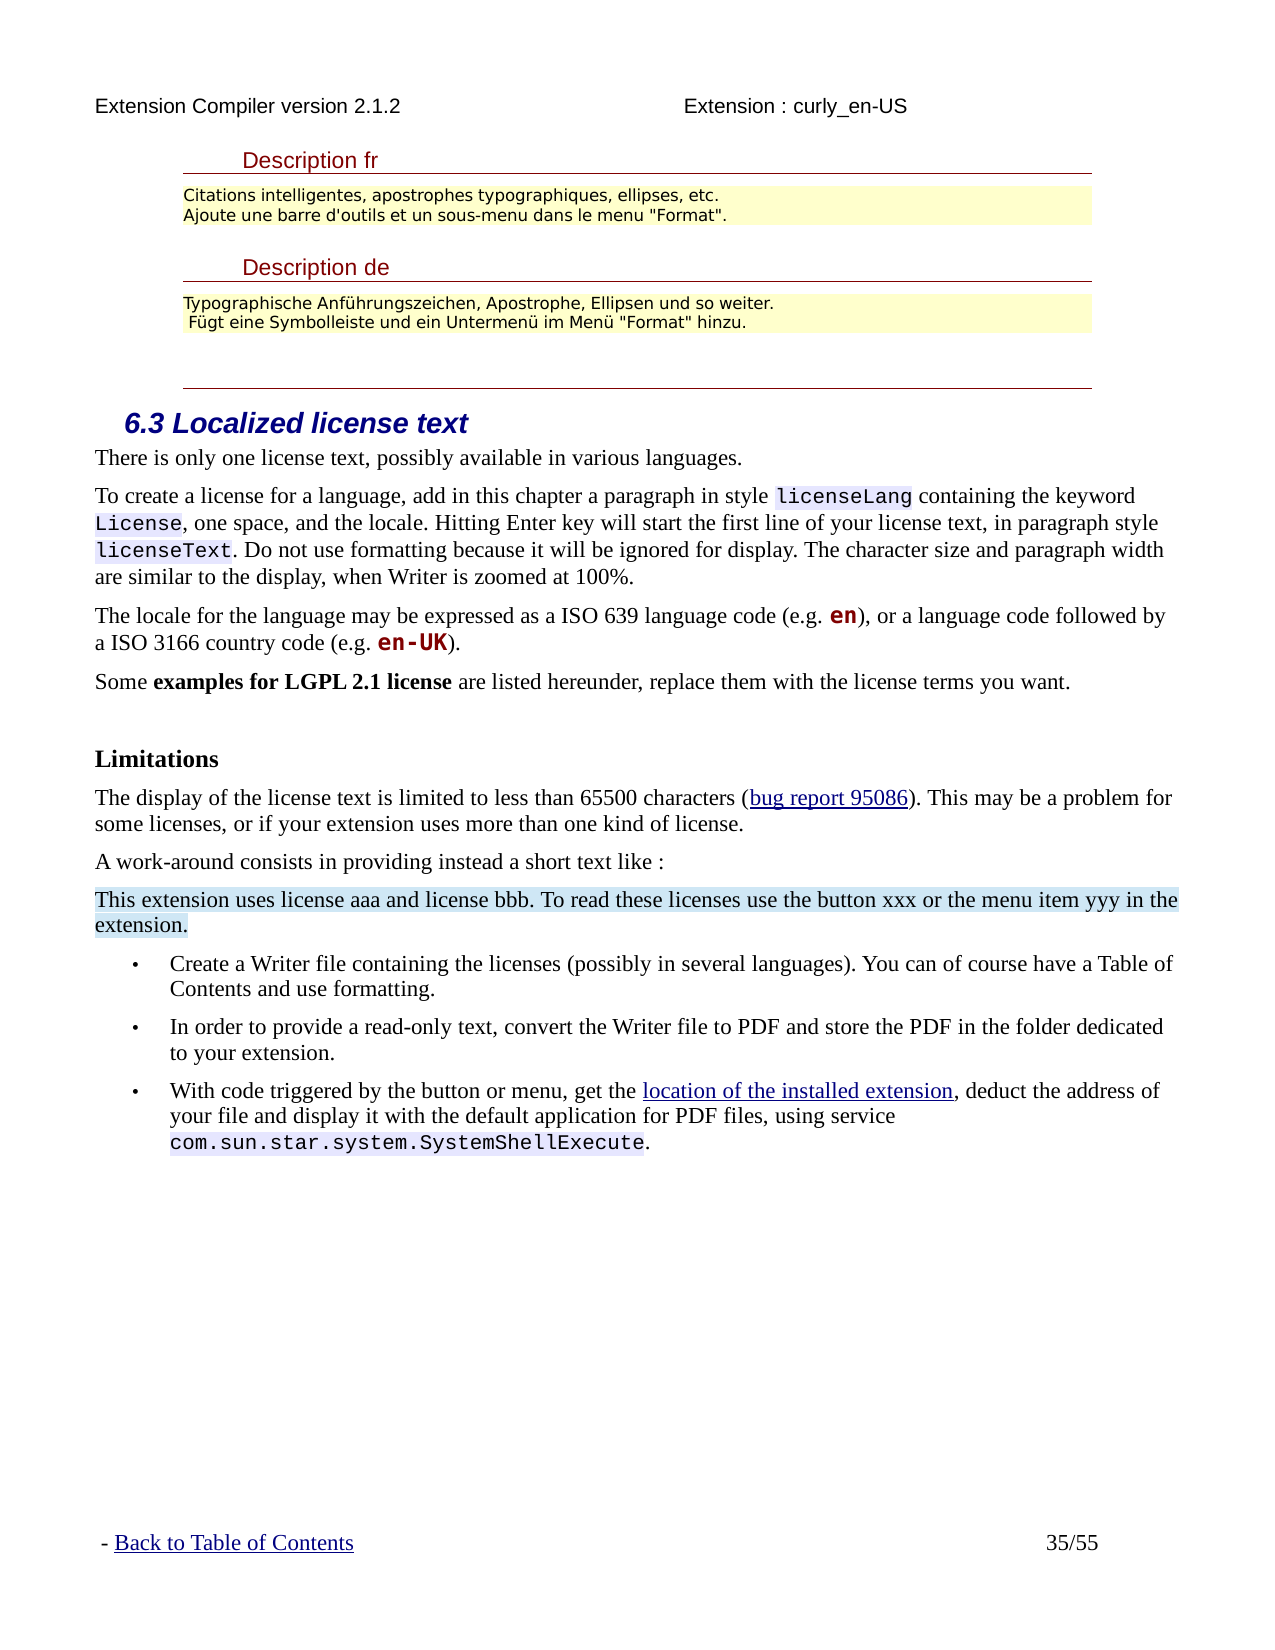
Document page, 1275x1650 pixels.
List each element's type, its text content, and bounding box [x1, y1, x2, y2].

text The display of the license text is limited to less than 65500 characters (bug report 95086). This may be a problem for some licenses, or if your extension uses more than one kind of license. [94, 785, 1181, 836]
text This extension uses license aaa and license bbb. To read these licenses use the button xxx or the menu item yyy in the extension. [94, 887, 1181, 938]
list Create a Writer file containing the licenses (possibly in several languages). You can of course have a Table of Contents and use formatting. [132, 950, 1181, 1001]
text A work-around consists in providing instead a short text like : [94, 849, 1181, 874]
list In order to provide a read-only text, convert the Writer file to PDF and store the PDF in the folder dedicated to your extension. [132, 1014, 1181, 1065]
text Some examples for LGPL 2.1 license are listed hereunder, replace them with the license terms you want. [94, 669, 1181, 694]
text Description de [183, 255, 1092, 281]
text There is only one license text, possibly available in various languages. [94, 445, 1181, 471]
text Description fr [183, 147, 1092, 173]
text To create a license for a language, add in this chapter a paragraph in style licenseLang containing the keyword License, one space, and the locale. Hitting Enter key will start the first line of your license text, in paragraph style licenseText. Do not use formatting because it will be ignored for display. The character size and paragraph width are similar to the display, when Writer is zoomed at 100%. [94, 483, 1181, 590]
text Ajoute une barre d'outils et un sous-menu dans le menu "Format". [183, 206, 1092, 225]
text Citations intelligentes, apostrophes typographiques, ellipses, etc. [183, 186, 1092, 206]
text The locale for the language may be expressed as a ISO 639 language code (e.g. en), or a language code followed by a ISO 3166 country code (e.g. en-UK). [94, 602, 1181, 656]
text Limitations [94, 745, 1181, 773]
text Fügt eine Symbolleiste und ein Untermenü im Menü "Format" hinzu. [183, 313, 1092, 333]
text Typographische Anführungszeichen, Apostrophe, Ellipsen und so weiter. [183, 294, 1092, 313]
subtitle Localized license text [124, 407, 1181, 439]
list With code triggered by the button or menu, get the location of the installed extension, deduct the address of your file and display it with the default application for PDF files, using service com.sun.star.system.SystemShellExecute. [132, 1077, 1181, 1156]
